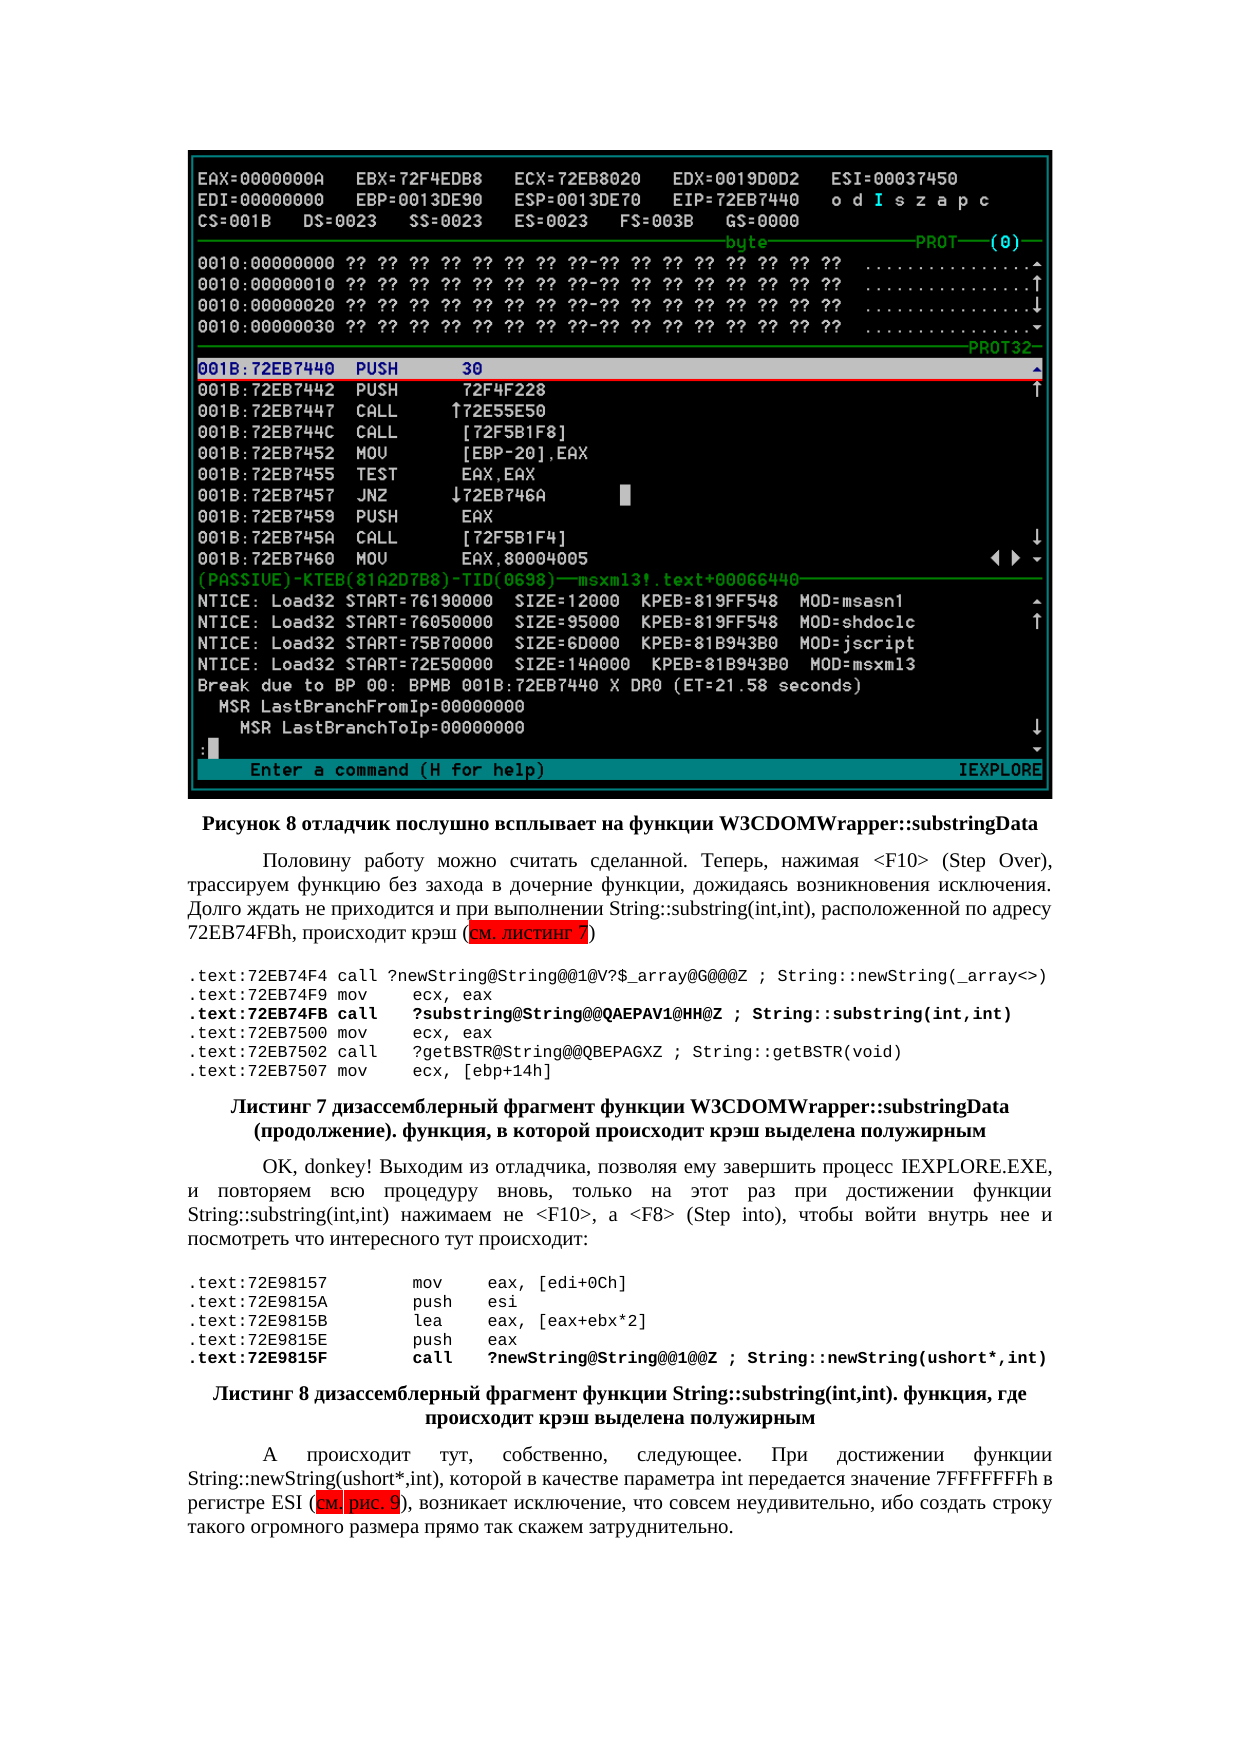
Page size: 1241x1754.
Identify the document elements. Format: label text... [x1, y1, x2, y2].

text А происходит тут, собственно, следующее. При достижении функции String::newString(ushort*,int), которой в качестве параметра int передается значение 7FFFFFFFh в регистре ESI (см. рис. 9), возникает исключение, что совсем неудивительно, ибо создать строку такого огромного размера прямо так скажем затруднительно. [187, 1442, 1053, 1538]
text .text:72EB7502 call ?getBSTR@String@@QBEPAGXZ ; String::getBSTR(void) [187, 1043, 1053, 1062]
text .text:72E98157 mov eax, [edi+0Ch] [187, 1274, 1053, 1293]
text Листинг 8 дизассемблерный фрагмент функции String::substring(int,int). функция, где происходит крэш выделена полужирным [187, 1381, 1053, 1429]
text .text:72E9815B lea eax, [eax+ebx*2] [187, 1312, 1053, 1331]
text .text:72E9815E push eax [187, 1331, 1053, 1350]
text OK, donkey! Выходим из отладчика, позволяя ему завершить процесс IEXPLORE.EXE, и повторяем всю процедуру вновь, только на этот раз при достижении функции String::substring(int,int) нажимаем не <F10>, а <F8> (Step into), чтобы войти внутрь нее и посмотреть что интересного тут происходит: [187, 1154, 1053, 1250]
text Рисунок 8 отладчик послушно всплывает на функции W3CDOMWrapper::substringData [187, 811, 1053, 835]
text .text:72EB7507 mov ecx, [ebp+14h] [187, 1062, 1053, 1081]
text .text:72EB74F9 mov ecx, eax [187, 987, 1053, 1006]
picture [187, 150, 1053, 799]
text Половину работу можно считать сделанной. Теперь, нажимая <F10> (Step Over), трассируем функцию без захода в дочерние функции, дожидаясь возникновения исключения. Долго ждать не приходится и при выполнении String::substring(int,int), расположенной по адресу 72EB74FBh, происходит крэш (см. листинг 7) [187, 848, 1053, 944]
text .text:72EB74FB call ?substring@String@@QAEPAV1@HH@Z ; String::substring(int,int) [187, 1006, 1053, 1024]
text .text:72EB7500 mov ecx, eax [187, 1024, 1053, 1043]
text .text:72E9815A push esi [187, 1293, 1053, 1312]
text Листинг 7 дизассемблерный фрагмент функции W3CDOMWrapper::substringData (продолжение). функция, в которой происходит крэш выделена полужирным [187, 1093, 1053, 1142]
text .text:72E9815F call ?newString@String@@1@@Z ; String::newString(ushort*,int) [187, 1350, 1053, 1369]
text .text:72EB74F4 call ?newString@String@@1@V?$_array@G@@@Z ; String::newString(_array<>) [187, 968, 1053, 987]
